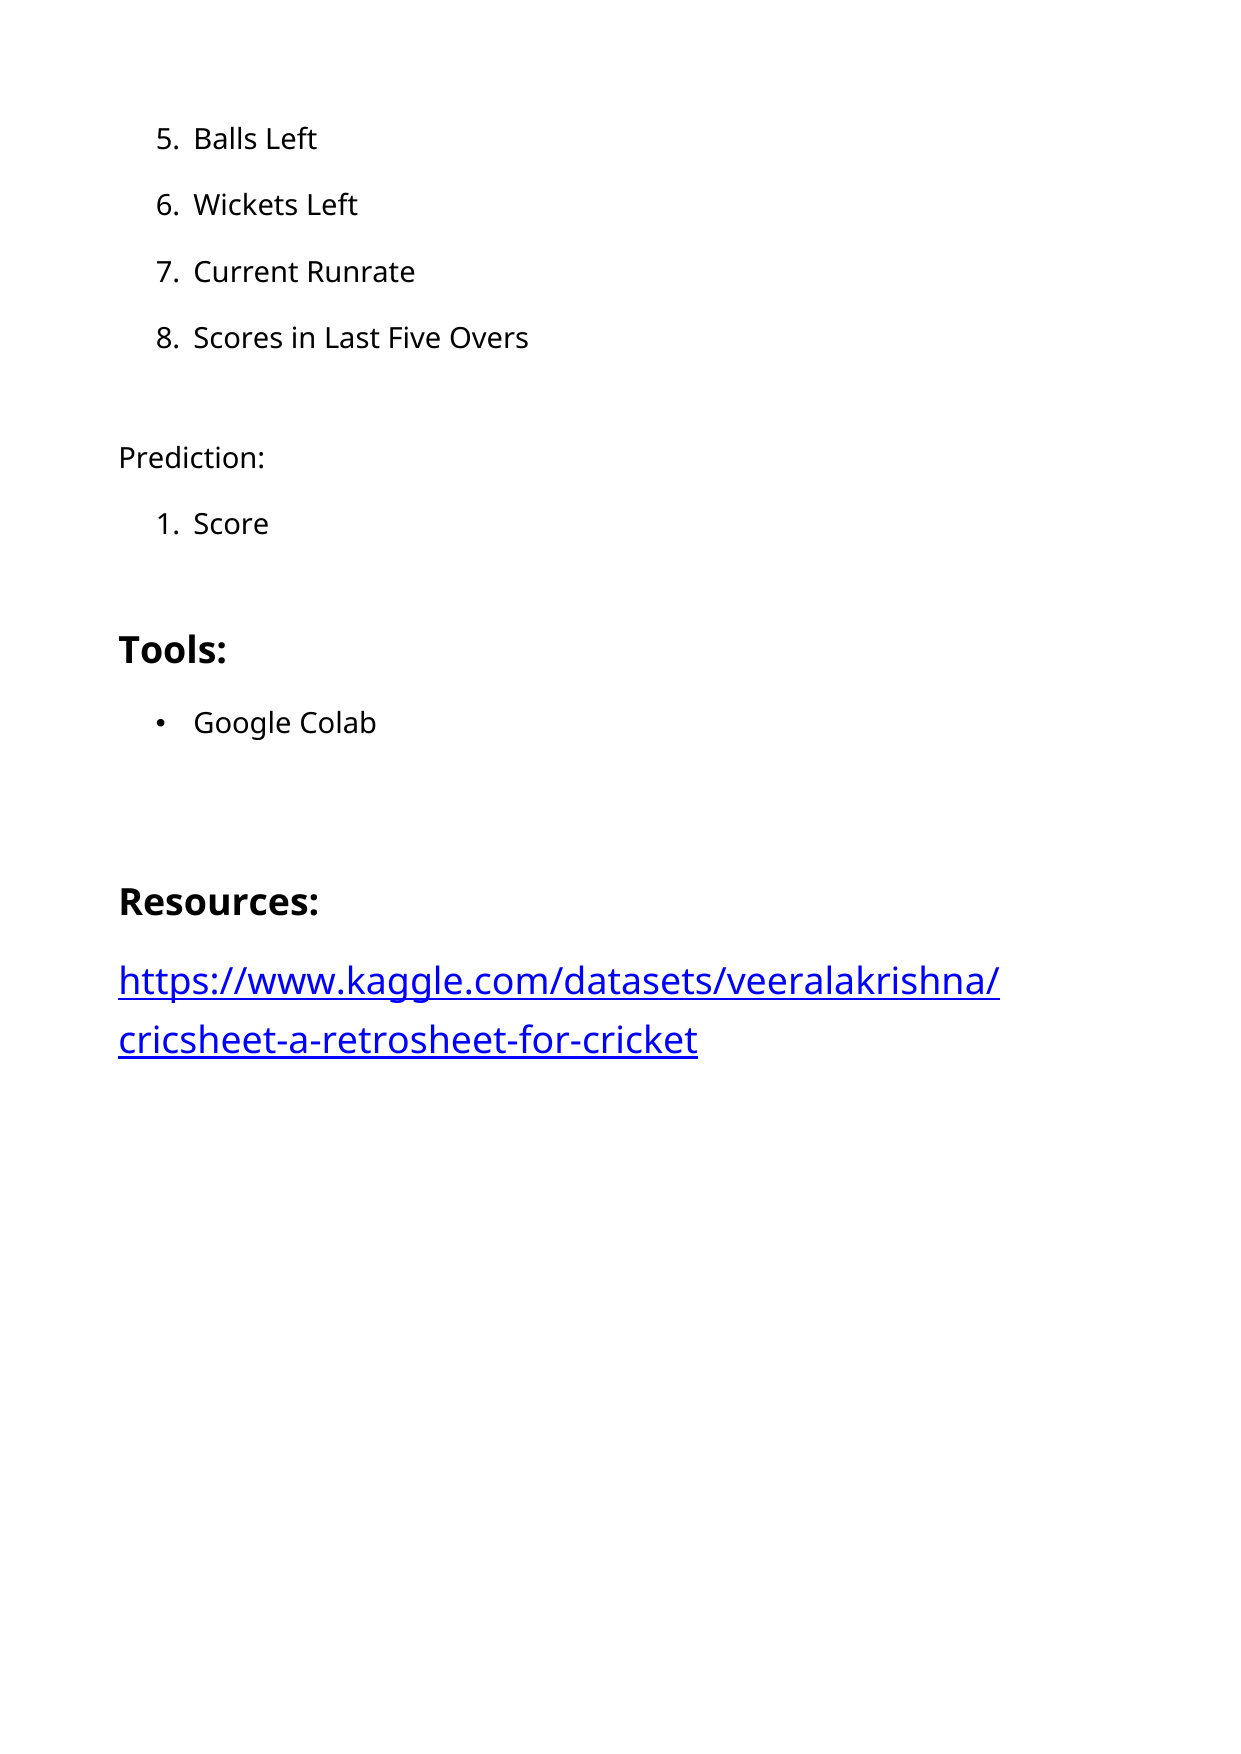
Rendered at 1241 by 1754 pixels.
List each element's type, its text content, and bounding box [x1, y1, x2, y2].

list Score [156, 503, 1122, 543]
list Scores in Last Five Overs [156, 317, 1122, 357]
text Tools: [118, 623, 1122, 674]
list Wickets Left [156, 184, 1122, 224]
list Balls Left [156, 118, 1122, 158]
text https://www.kaggle.com/datasets/veeralakrishna/cricsheet-a-retrosheet-for-cricket [118, 954, 1122, 1064]
text Resources: [118, 875, 1122, 926]
list Current Runrate [156, 251, 1122, 291]
list Google Colab [156, 702, 1122, 742]
text Prediction: [118, 437, 1122, 477]
